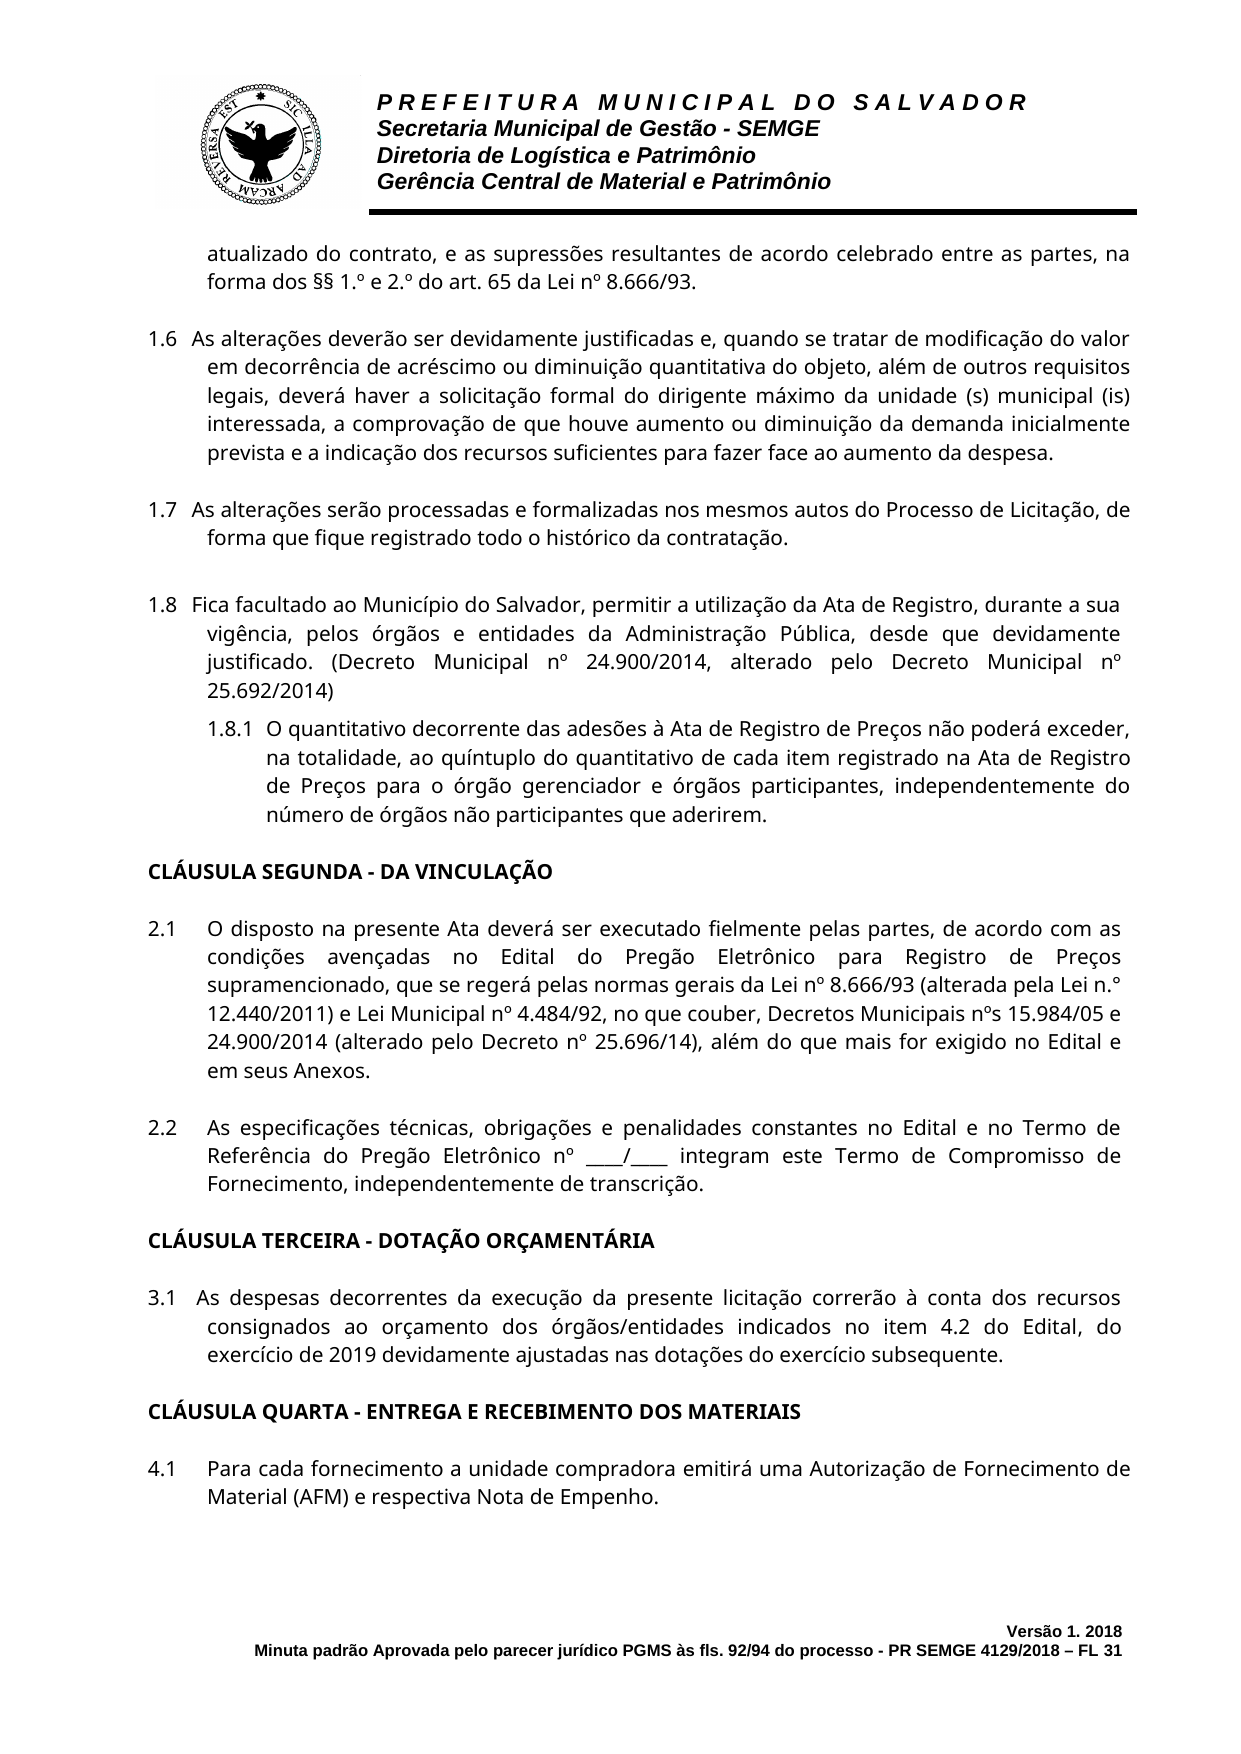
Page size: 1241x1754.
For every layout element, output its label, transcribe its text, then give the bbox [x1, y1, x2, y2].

list As alterações deverão ser devidamente justificadas e, quando se tratar de modificação do valor em decorrência de acréscimo ou diminuição quantitativa do objeto, além de outros requisitos legais, deverá haver a solicitação formal do dirigente máximo da unidade (s) municipal (is) interessada, a comprovação de que houve aumento ou diminuição da demanda inicialmente prevista e a indicação dos recursos suficientes para fazer face ao aumento da despesa. [148, 324, 1132, 466]
list O quantitativo decorrente das adesões à Ata de Registro de Preços não poderá exceder, na totalidade, ao quíntuplo do quantitativo de cada item registrado na Ata de Registro de Preços para o órgão gerenciador e órgãos participantes, independentemente do número de órgãos não participantes que aderirem. [207, 714, 1132, 828]
text CLÁUSULA QUARTA - ENTREGA E RECEBIMENTO DOS MATERIAIS [148, 1397, 1132, 1426]
picture [155, 75, 362, 209]
text CLÁUSULA SEGUNDA - DA VINCULAÇÃO [148, 857, 1122, 885]
text 4.1 Para cada fornecimento a unidade compradora emitirá uma Autorização de Fornecimento de Material (AFM) e respectiva Nota de Empenho. [148, 1454, 1132, 1511]
text 3.1 As despesas decorrentes da execução da presente licitação correrão à conta dos recursos consignados ao orçamento dos órgãos/entidades indicados no item 4.2 do Edital, do exercício de 2019 devidamente ajustadas nas dotações do exercício subsequente. [148, 1283, 1122, 1369]
text 2.2 As especificações técnicas, obrigações e penalidades constantes no Edital e no Termo de Referência do Pregão Eletrônico nº ____/____ integram este Termo de Compromisso de Fornecimento, independentemente de transcrição. [148, 1113, 1122, 1198]
list atualizado do contrato, e as supressões resultantes de acordo celebrado entre as partes, na forma dos §§ 1.º e 2.º do art. 65 da Lei nº 8.666/93. [148, 239, 1132, 296]
list Fica facultado ao Município do Salvador, permitir a utilização da Ata de Registro, durante a sua vigência, pelos órgãos e entidades da Administração Pública, desde que devidamente justificado. (Decreto Municipal nº 24.900/2014, alterado pelo Decreto Municipal nº 25.692/2014) [148, 590, 1122, 704]
text CLÁUSULA TERCEIRA - DOTAÇÃO ORÇAMENTÁRIA [148, 1226, 1122, 1255]
text 2.1 O disposto na presente Ata deverá ser executado fielmente pelas partes, de acordo com as condições avençadas no Edital do Pregão Eletrônico para Registro de Preços supramencionado, que se regerá pelas normas gerais da Lei nº 8.666/93 (alterada pela Lei n.° 12.440/2011) e Lei Municipal nº 4.484/92, no que couber, Decretos Municipais nºs 15.984/05 e 24.900/2014 (alterado pelo Decreto nº 25.696/14), além do que mais for exigido no Edital e em seus Anexos. [148, 914, 1122, 1084]
list As alterações serão processadas e formalizadas nos mesmos autos do Processo de Licitação, de forma que fique registrado todo o histórico da contratação. [148, 495, 1132, 552]
